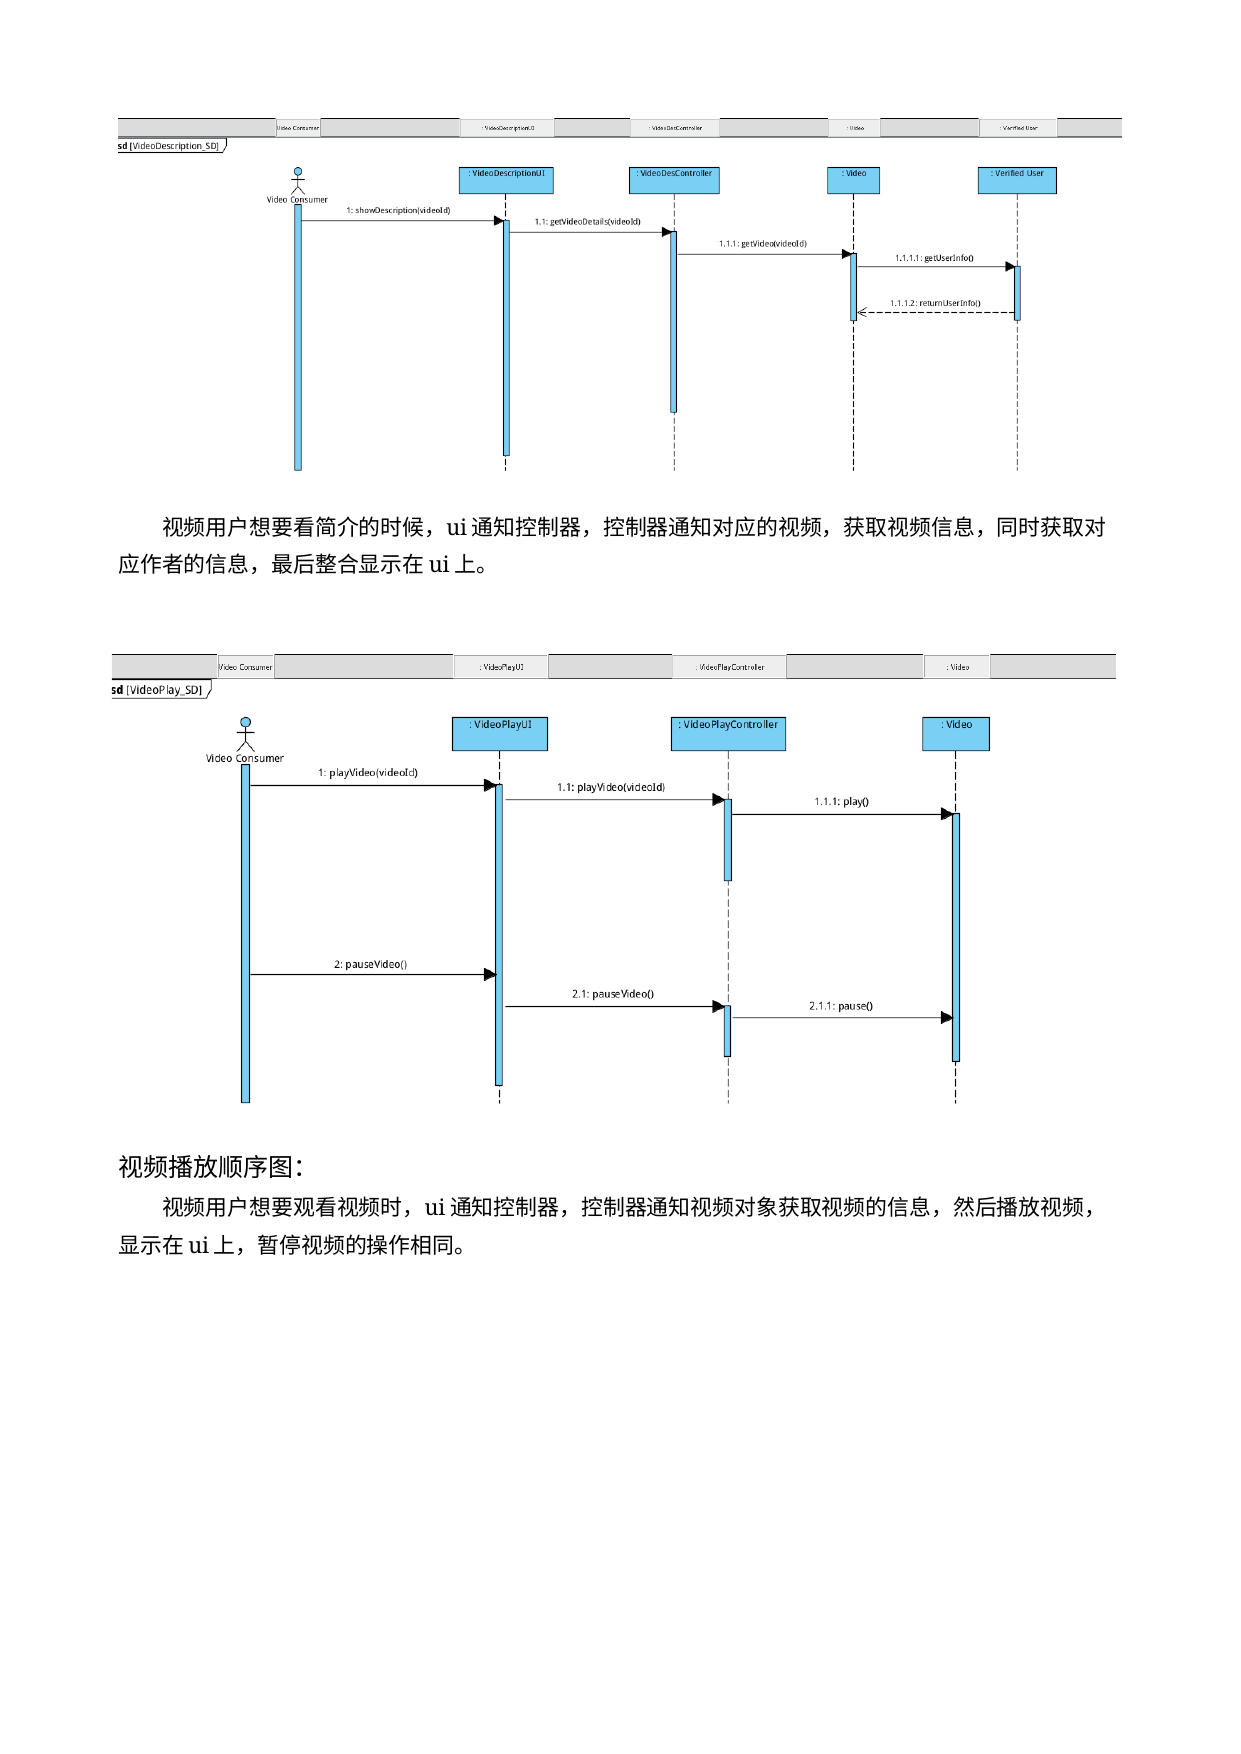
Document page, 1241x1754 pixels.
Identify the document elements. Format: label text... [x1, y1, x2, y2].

text 视频用户想要观看视频时，ui通知控制器，控制器通知视频对象获取视频的信息，然后播放视频，显示在ui上，暂停视频的操作相同。 [118, 1190, 1122, 1259]
text 视频用户想要看简介的时候，ui通知控制器，控制器通知对应的视频，获取视频信息，同时获取对应作者的信息，最后整合显示在ui上。 [118, 504, 1122, 579]
picture [111, 654, 1116, 1147]
picture [118, 118, 1123, 504]
text 视频播放顺序图： [118, 626, 1122, 1183]
